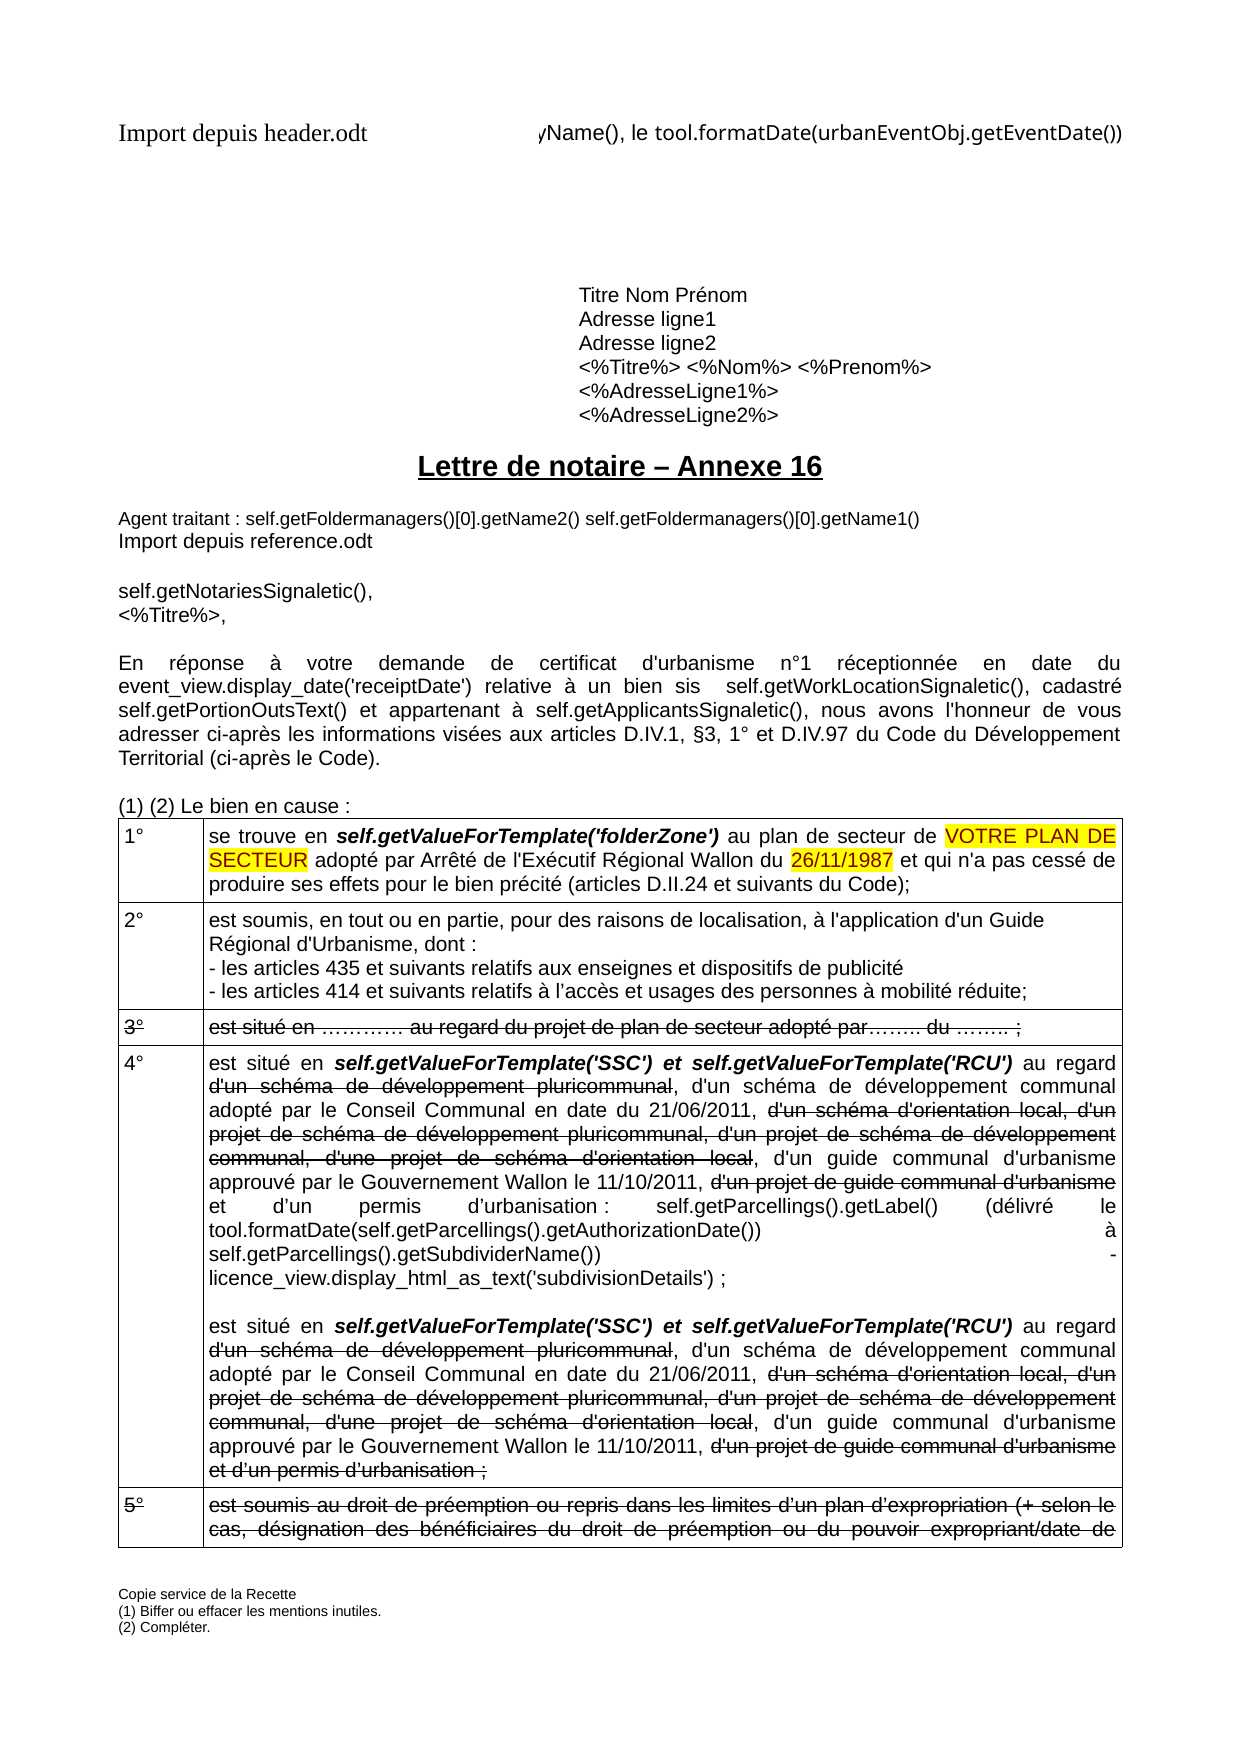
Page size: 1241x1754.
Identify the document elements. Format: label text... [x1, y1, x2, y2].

text self.getNotariesSignaletic(), [118, 578, 1122, 602]
text Import depuis reference.odt [118, 529, 1122, 553]
text Titre Nom Prénom Adresse ligne1 Adresse ligne2 [578, 283, 1081, 355]
text En réponse à votre demande de certificat d'urbanisme n°1 réceptionnée en date du event_view.display_date('receiptDate') relative à un bien sis self.getWorkLocationSignaletic(), cadastré self.getPortionOutsText() et appartenant à self.getApplicantsSignaletic(), nous avons l'honneur de vous adresser ci-après les informations visées aux articles D.IV.1, §3, 1° et D.IV.97 du Code du Développement Territorial (ci-après le Code). [118, 650, 1122, 770]
text <%Titre%> <%Nom%> <%Prenom%> <%AdresseLigne1%> <%AdresseLigne2%> [578, 355, 1081, 427]
table_cell est situé en self.getValueForTemplate('SSC') et self.getValueForTemplate('RCU') au regard d'un schéma de développement pluricommunal, d'un schéma de développement communal adopté par le Conseil Communal en date du 21/06/2011, d'un schéma d'orientation local, d'un projet de schéma de développement pluricommunal, d'un projet de schéma de développement communal, d'une projet de schéma d'orientation local, d'un guide communal d'urbanisme approuvé par le Gouvernement Wallon le 11/10/2011, d'un projet de guide communal d'urbanisme et d’un permis d’urbanisation : self.getParcellings().getLabel() (délivré le tool.formatDate(self.getParcellings().getAuthorizationDate()) à self.getParcellings().getSubdividerName()) - licence_view.display_html_as_text('subdivisionDetails') ; est situé en self.getValueForTemplate('SSC') et self.getValueForTemplate('RCU') au regard d'un schéma de développement pluricommunal, d'un schéma de développement communal adopté par le Conseil Communal en date du 21/06/2011, d'un schéma d'orientation local, d'un projet de schéma de développement pluricommunal, d'un projet de schéma de développement communal, d'une projet de schéma d'orientation local, d'un guide communal d'urbanisme approuvé par le Gouvernement Wallon le 11/10/2011, d'un projet de guide communal d'urbanisme et d’un permis d’urbanisation ; [204, 1046, 1122, 1487]
text <%Titre%>, [118, 602, 1122, 626]
text (1) (2) Le bien en cause : [118, 794, 1122, 818]
table_cell 2° [119, 903, 203, 1009]
table_cell 3° [119, 1010, 203, 1044]
table_cell 5° [119, 1488, 203, 1547]
text Agent traitant : self.getFoldermanagers()[0].getName2() self.getFoldermanagers()[0].getName1() [118, 508, 1122, 529]
table_header se trouve en self.getValueForTemplate('folderZone') au plan de secteur de VOTRE PLAN DE SECTEUR adopté par Arrêté de l'Exécutif Régional Wallon du 26/11/1987 et qui n'a pas cessé de produire ses effets pour le bien précité (articles D.II.24 et suivants du Code); [204, 819, 1122, 902]
table_cell est situé en ………… au regard du projet de plan de secteur adopté par…….. du …….. ; [204, 1010, 1122, 1044]
table_cell est soumis, en tout ou en partie, pour des raisons de localisation, à l'application d'un Guide Régional d'Urbanisme, dont : - les articles 435 et suivants relatifs aux enseignes et dispositifs de publicité - les articles 414 et suivants relatifs à l’accès et usages des personnes à mobilité réduite; [204, 903, 1122, 1009]
table_cell est soumis au droit de préemption ou repris dans les limites d’un plan d’expropriation (+ selon le cas, désignation des bénéficiaires du droit de préemption ou du pouvoir expropriant/date de [204, 1488, 1122, 1547]
text Import depuis header.odt [118, 118, 539, 147]
table_header 1° [119, 819, 203, 902]
text tool.getCityName(), le tool.formatDate(urbanEventObj.getEventDate()) [118, 118, 1122, 427]
table_cell 4° [119, 1046, 203, 1487]
title Lettre de notaire – Annexe 16 [118, 449, 1122, 483]
